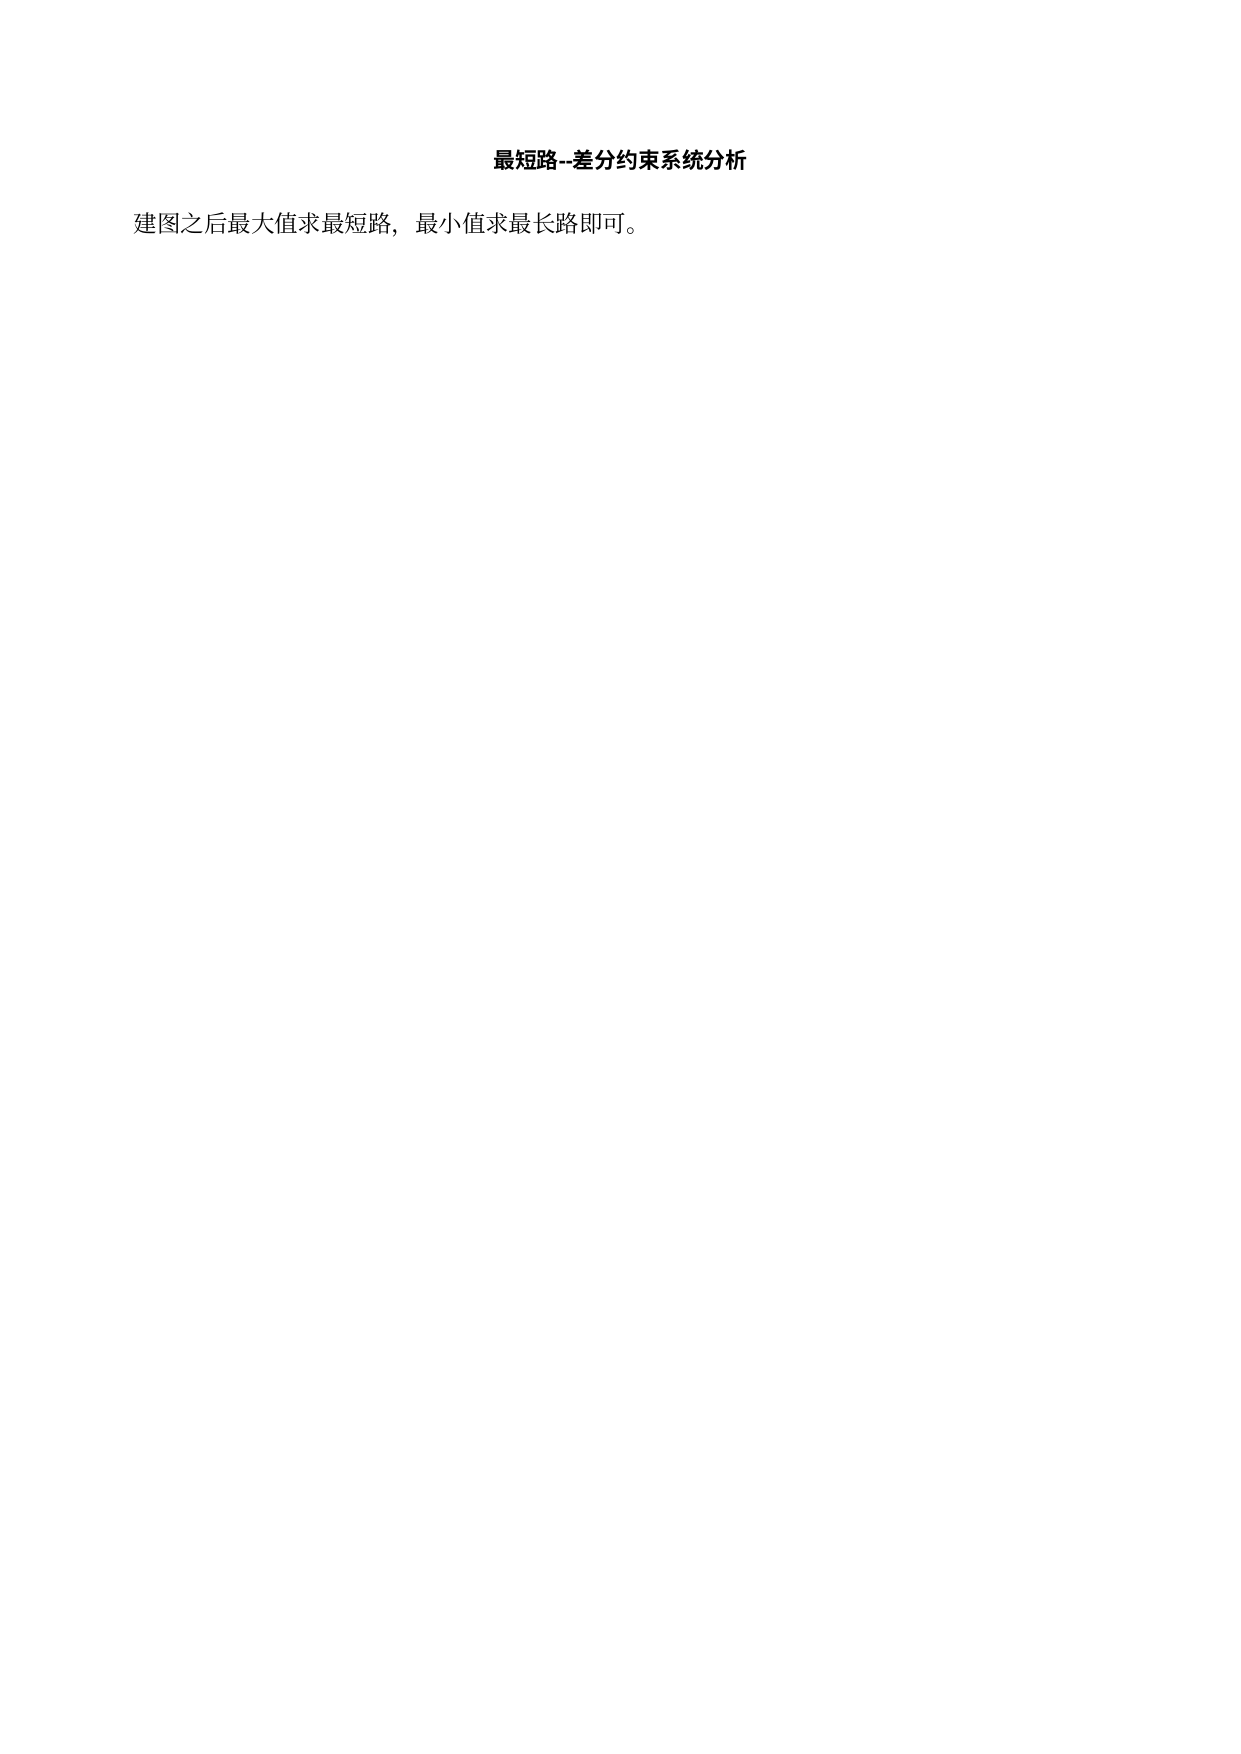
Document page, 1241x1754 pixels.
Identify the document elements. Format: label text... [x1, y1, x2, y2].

text 建图之后最大值求最短路，最小值求最长路即可。 [134, 204, 1106, 239]
